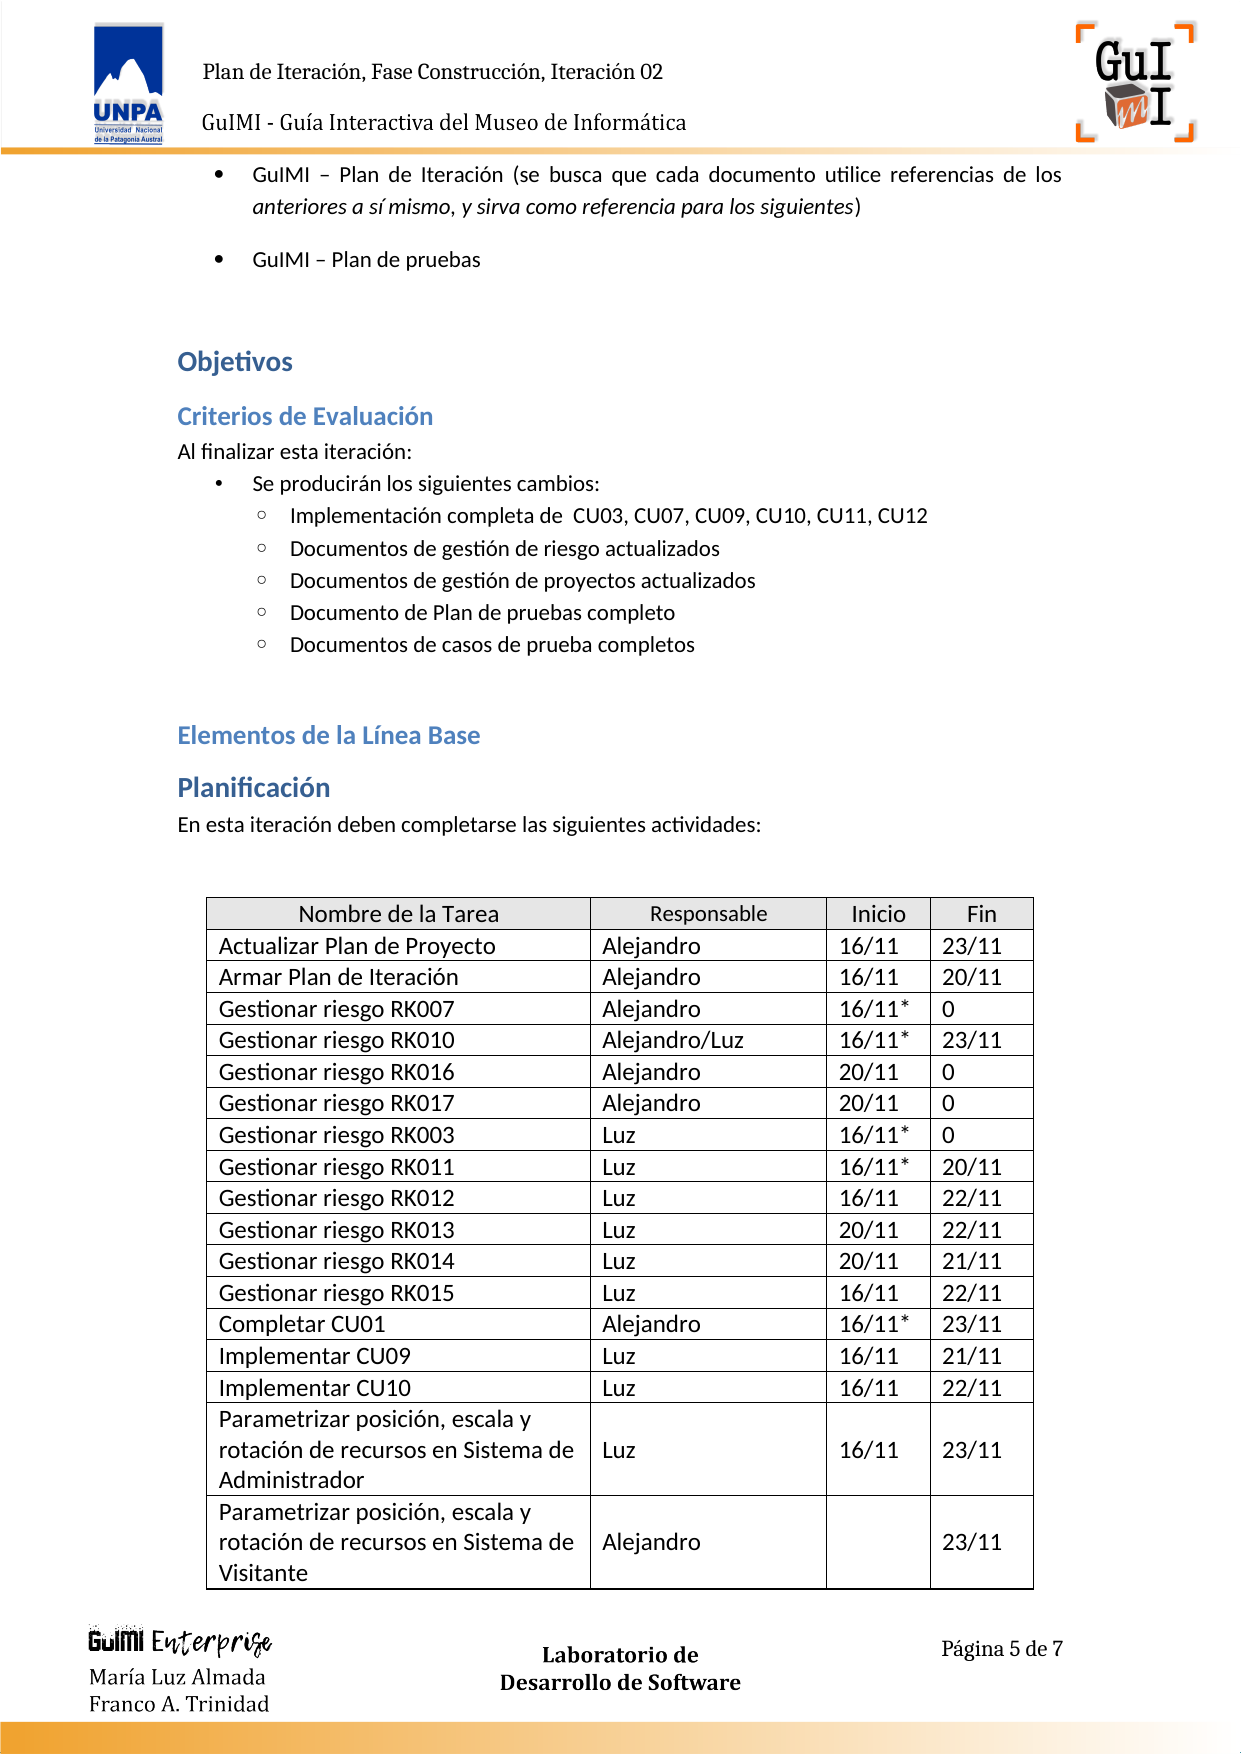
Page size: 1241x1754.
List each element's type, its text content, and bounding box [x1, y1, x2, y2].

table_cell Alejandro [591, 1056, 826, 1087]
table_cell 16/11 [827, 930, 930, 960]
table_cell Gestionar riesgo RK003 [207, 1119, 590, 1150]
table_cell Gestionar riesgo RK010 [207, 1025, 590, 1055]
list Documentos de gestión de proyectos actualizados [252, 566, 1063, 594]
picture [0, 0, 1241, 155]
table_cell Luz [591, 1245, 826, 1276]
table_cell Gestionar riesgo RK012 [207, 1182, 590, 1213]
list GuIMI – Plan de Iteración (se busca que cada documento utilice referencias de los anteriores a sí mismo, y sirva como referencia para los siguientes) [215, 160, 1063, 220]
table_cell Alejandro [591, 993, 826, 1023]
table_cell 22/11 [931, 1182, 1033, 1213]
table_cell Luz [591, 1119, 826, 1150]
table_cell 16/11* [827, 993, 930, 1023]
text Objetivos [177, 343, 1063, 378]
list Documento de Plan de pruebas completo [252, 598, 1063, 626]
list Documentos de gestión de riesgo actualizados [252, 534, 1063, 562]
table_header Fin [931, 898, 1033, 929]
table_cell Actualizar Plan de Proyecto [207, 930, 590, 960]
list Documentos de casos de prueba completos [252, 630, 1063, 658]
table_cell 22/11 [931, 1214, 1033, 1244]
table_cell Luz [591, 1372, 826, 1402]
table_cell Gestionar riesgo RK014 [207, 1245, 590, 1276]
text Al finalizar esta iteración: [177, 437, 1063, 465]
table_cell Luz [591, 1182, 826, 1213]
table_cell 22/11 [931, 1277, 1033, 1307]
table_cell Gestionar riesgo RK011 [207, 1151, 590, 1181]
table_cell Alejandro [591, 961, 826, 992]
table_cell 16/11* [827, 1025, 930, 1055]
table_cell Alejandro [591, 1088, 826, 1118]
table_header Inicio [827, 898, 930, 929]
table_cell 23/11 [931, 1309, 1033, 1339]
table_cell 0 [931, 993, 1033, 1023]
table_cell Gestionar riesgo RK015 [207, 1277, 590, 1307]
table_cell Luz [591, 1214, 826, 1244]
table_cell Luz [591, 1403, 826, 1495]
table_header Responsable [591, 898, 826, 929]
table_cell 21/11 [931, 1245, 1033, 1276]
table_cell 20/11 [827, 1088, 930, 1118]
table_cell 16/11 [827, 1372, 930, 1402]
table_cell 23/11 [931, 1496, 1033, 1587]
table_cell Alejandro [591, 930, 826, 960]
table_cell 16/11 [827, 1277, 930, 1307]
table_cell 16/11* [827, 1309, 930, 1339]
table_cell 0 [931, 1056, 1033, 1087]
table_cell Gestionar riesgo RK017 [207, 1088, 590, 1118]
table_cell 20/11 [931, 1151, 1033, 1181]
table_cell Gestionar riesgo RK007 [207, 993, 590, 1023]
table_cell 23/11 [931, 930, 1033, 960]
text En esta iteración deben completarse las siguientes actividades: [177, 811, 1063, 839]
list Implementación completa de CU03, CU07, CU09, CU10, CU11, CU12 [252, 502, 1063, 529]
list Se producirán los siguientes cambios: [215, 469, 1063, 497]
text Elementos de la Línea Base [177, 718, 1063, 751]
table_cell 23/11 [931, 1403, 1033, 1495]
table_cell Implementar CU10 [207, 1372, 590, 1402]
table_cell 0 [931, 1119, 1033, 1150]
table_cell 16/11* [827, 1151, 930, 1181]
table_cell Luz [591, 1340, 826, 1371]
table_cell 21/11 [931, 1340, 1033, 1371]
list GuIMI – Plan de pruebas [215, 245, 1063, 273]
table_cell 16/11* [827, 1119, 930, 1150]
table_cell 20/11 [827, 1214, 930, 1244]
table_cell Armar Plan de Iteración [207, 961, 590, 992]
table_cell 20/11 [827, 1056, 930, 1087]
table_cell Implementar CU09 [207, 1340, 590, 1371]
table_cell 22/11 [931, 1372, 1033, 1402]
table_cell 16/11 [827, 961, 930, 992]
table_cell Luz [591, 1277, 826, 1307]
table_cell Gestionar riesgo RK013 [207, 1214, 590, 1244]
table_cell Gestionar riesgo RK016 [207, 1056, 590, 1087]
table_header Nombre de la Tarea [207, 898, 590, 929]
table_cell 20/11 [931, 961, 1033, 992]
table_cell Parametrizar posición, escala y rotación de recursos en Sistema de Visitante [207, 1496, 590, 1587]
table_cell 16/11 [827, 1403, 930, 1495]
table_cell 0 [931, 1088, 1033, 1118]
table_cell Parametrizar posición, escala y rotación de recursos en Sistema de Administrador [207, 1403, 590, 1495]
table_cell Alejandro [591, 1496, 826, 1587]
table_cell Alejandro/Luz [591, 1025, 826, 1055]
table_cell 23/11 [931, 1025, 1033, 1055]
table_cell 20/11 [827, 1245, 930, 1276]
table_cell [827, 1496, 930, 1587]
table_cell Luz [591, 1151, 826, 1181]
picture [0, 1613, 1241, 1754]
text Planificación [177, 769, 1063, 804]
table_cell 16/11 [827, 1340, 930, 1371]
text Criterios de Evaluación [177, 399, 1063, 432]
table_cell Completar CU01 [207, 1309, 590, 1339]
table_cell Alejandro [591, 1309, 826, 1339]
table_cell 16/11 [827, 1182, 930, 1213]
